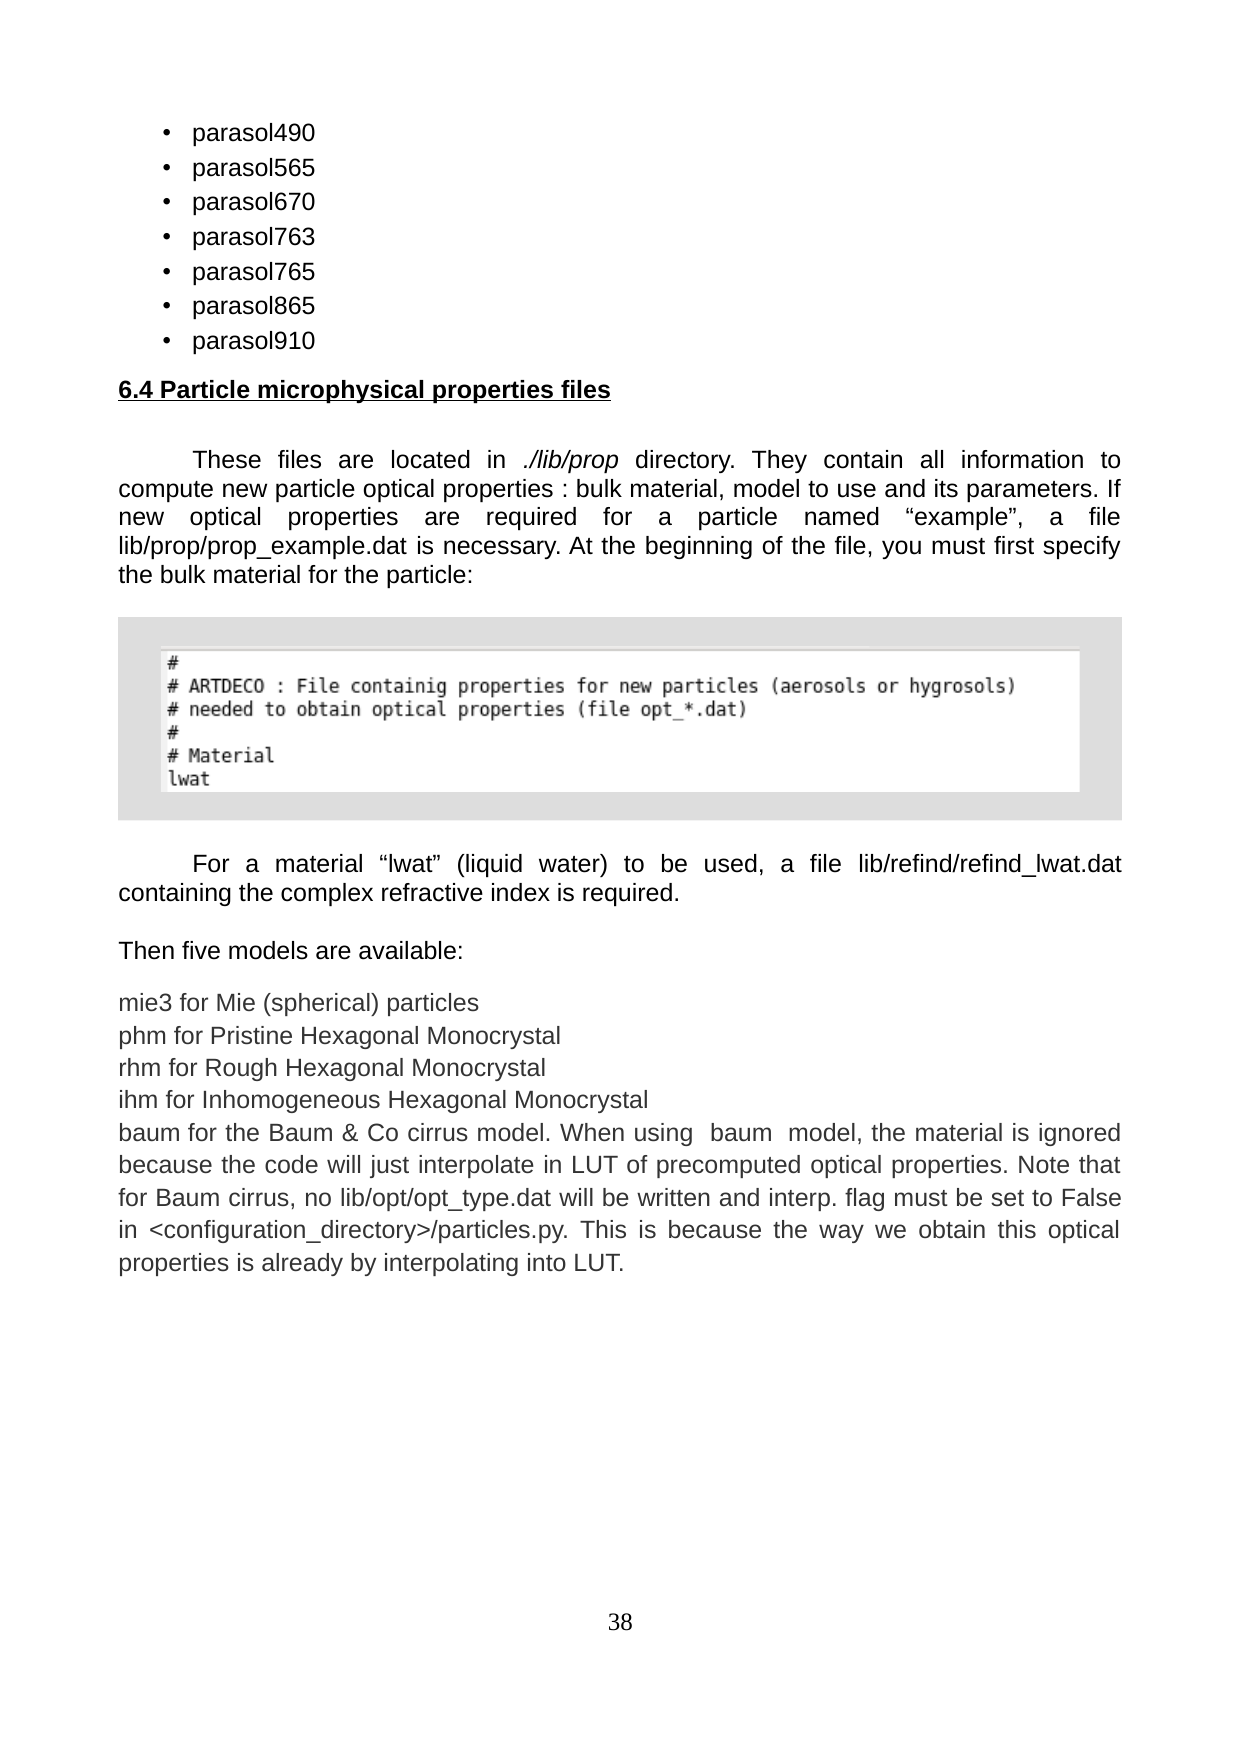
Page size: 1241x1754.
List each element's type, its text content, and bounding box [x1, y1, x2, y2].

subtitle 6.4 Particle microphysical properties files [118, 375, 1122, 403]
list phm for Pristine Hexagonal Monocrystal [118, 1017, 1122, 1049]
list parasol490 [162, 118, 1122, 147]
list rhm for Rough Hexagonal Monocrystal [118, 1049, 1122, 1082]
text For a material “lwat” (liquid water) to be used, a file lib/refind/refind_lwat.dat containing the complex refractive index is required. [118, 849, 1122, 907]
list mie3 for Mie (spherical) particles [118, 985, 1122, 1017]
list parasol765 [162, 256, 1122, 285]
text Then five models are available: [118, 936, 1122, 964]
list parasol865 [162, 291, 1122, 320]
list parasol763 [162, 222, 1122, 251]
text These files are located in ./lib/prop directory. They contain all information to compute new particle optical properties : bulk material, model to use and its parameters. If new optical properties are required for a particle named “example”, a file lib/prop/prop_example.dat is necessary. At the beginning of the file, you must first specify the bulk material for the particle: [118, 445, 1122, 588]
picture [160, 646, 1080, 792]
list parasol565 [162, 153, 1122, 182]
list baum for the Baum & Co cirrus model. When using baum model, the material is ignored because the code will just interpolate in LUT of precomputed optical properties. Note that for Baum cirrus, no lib/opt/opt_type.dat will be written and interp. flag must be set to False in <configuration_directory>/particles.py. This is because the way we obtain this optical properties is already by interpolating into LUT. [118, 1114, 1122, 1276]
list parasol910 [162, 326, 1122, 354]
list parasol670 [162, 187, 1122, 216]
list ihm for Inhomogeneous Hexagonal Monocrystal [118, 1082, 1122, 1114]
